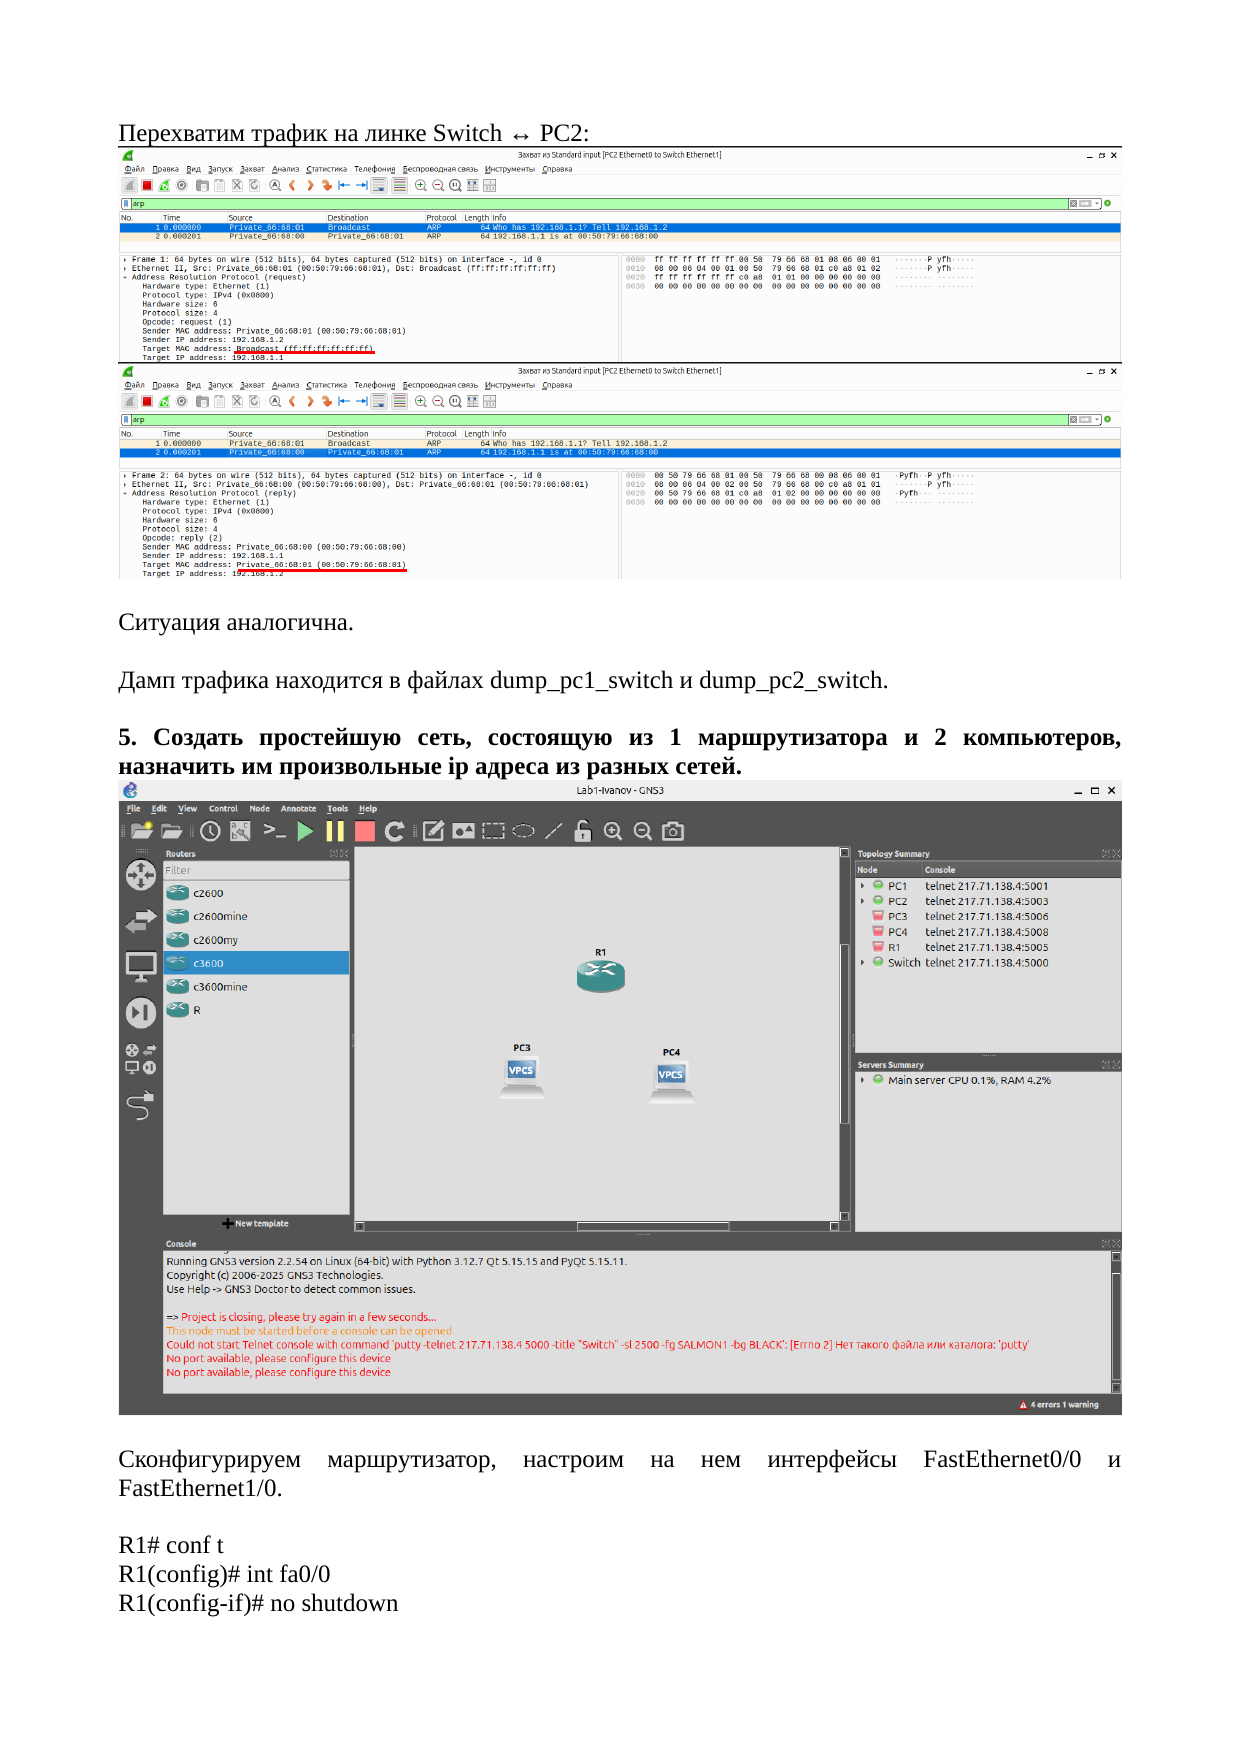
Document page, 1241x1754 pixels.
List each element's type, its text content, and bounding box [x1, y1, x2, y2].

picture [118, 146, 1123, 579]
text R1# conf t [118, 1531, 1122, 1559]
text Сконфигурируем маршрутизатор, настроим на нем интерфейсы FastEthernet0/0 и FastEthernet1/0. [118, 1444, 1122, 1502]
text R1(config)# int fa0/0 [118, 1559, 1122, 1588]
text 5. Создать простейшую сеть, состоящую из 1 маршрутизатора и 2 компьютеров, назначить им произвольные ip адреса из разных сетей. [118, 722, 1122, 780]
text Дамп трафика находится в файлах dump_pc1_switch и dump_pc2_switch. [118, 665, 1122, 694]
text Ситуация аналогична. [118, 607, 1122, 636]
text R1(config-if)# no shutdown [118, 1588, 1122, 1617]
picture [118, 780, 1123, 1416]
text Перехватим трафик на линке Switch ↔ PC2: [118, 118, 1122, 146]
